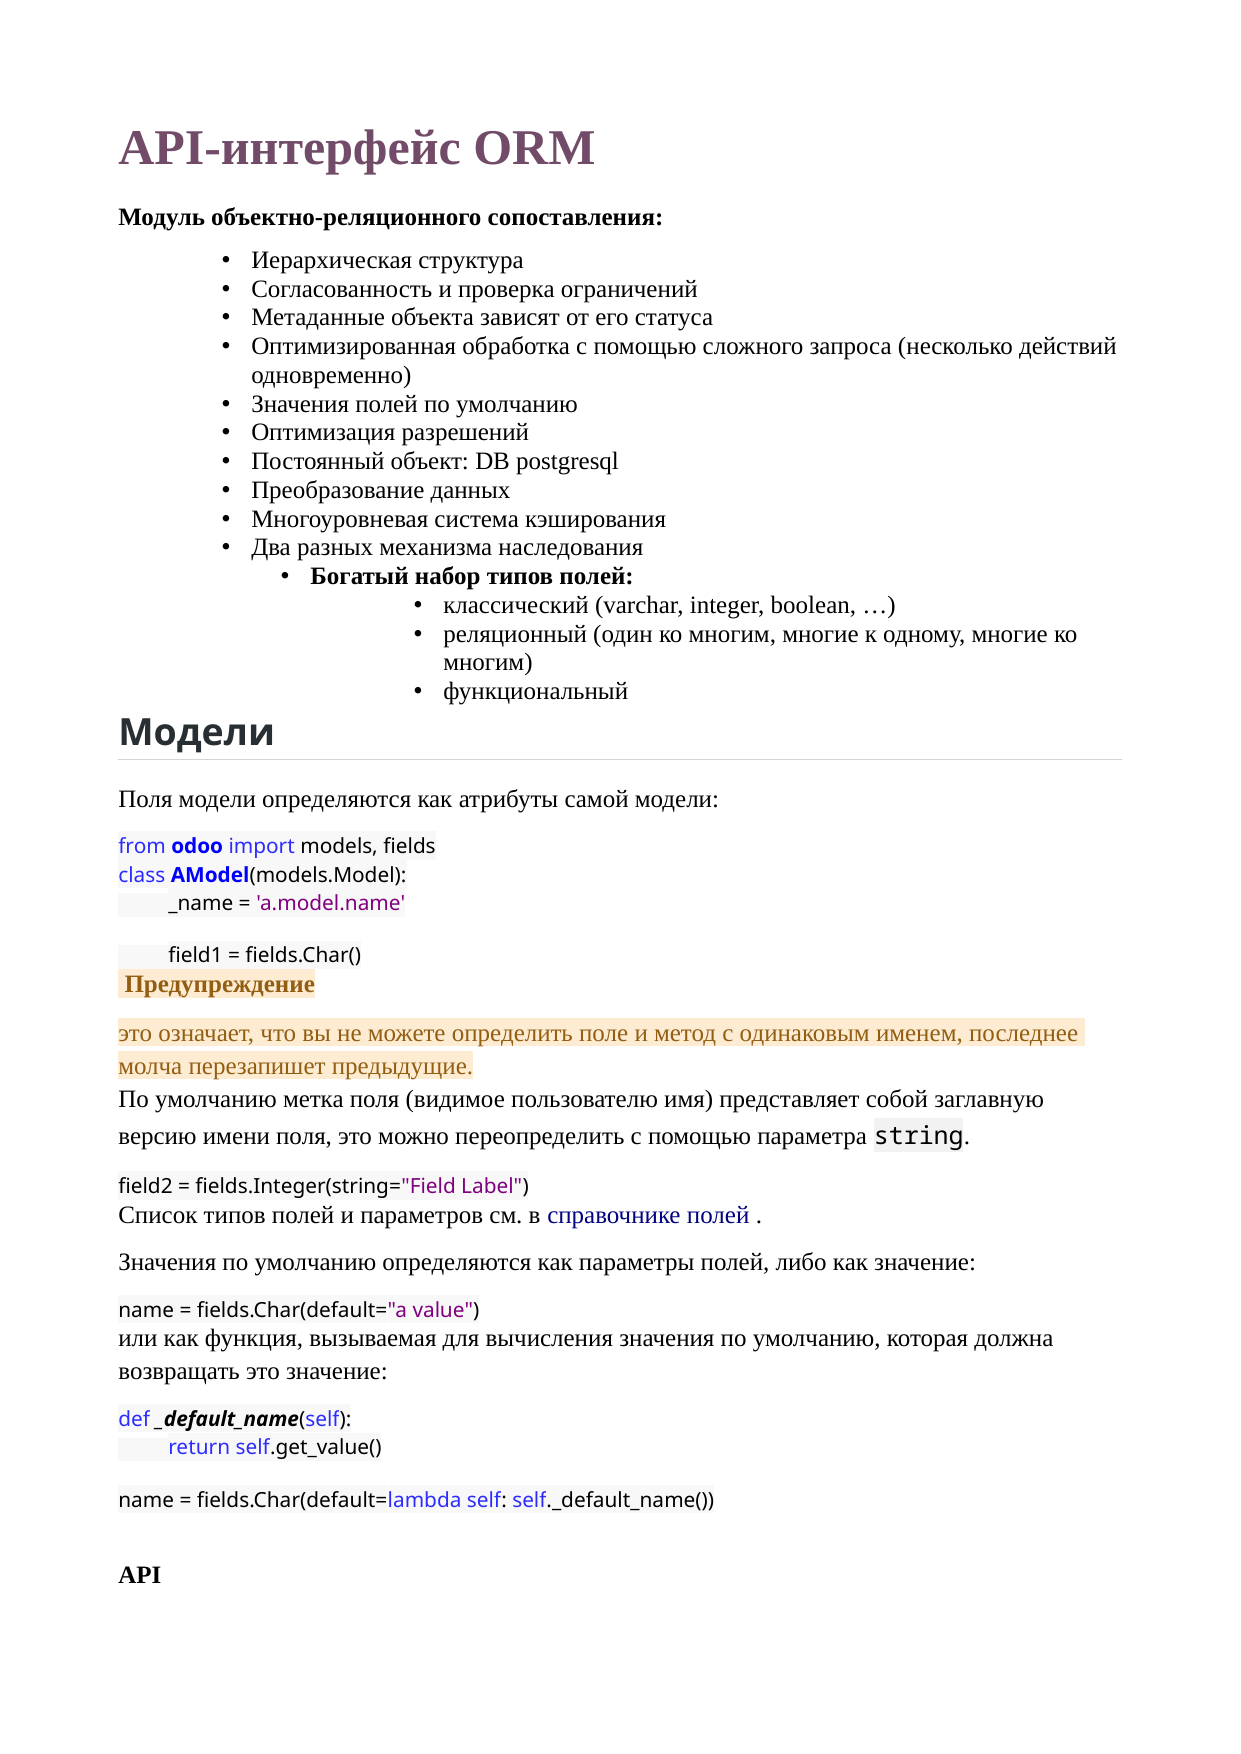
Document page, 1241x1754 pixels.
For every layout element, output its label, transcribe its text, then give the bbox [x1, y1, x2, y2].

text def _default_name(self): [118, 1404, 1122, 1432]
list Значения полей по умолчанию [222, 389, 1122, 417]
text class AModel(models.Model): [118, 860, 1122, 888]
list классический (varchar, integer, boolean, …) [413, 590, 1122, 619]
list Согласованность и проверка ограничений [222, 274, 1122, 302]
text Список типов полей и параметров см. в справочнике полей . [118, 1200, 1122, 1228]
subtitle Богатый набор типов полей: [281, 561, 1122, 590]
text name = fields.Char(default=lambda self: self._default_name()) [118, 1485, 1122, 1513]
list Оптимизированная обработка с помощью сложного запроса (несколько действий одновременно) [222, 331, 1122, 389]
text from odoo import models, fields [118, 831, 1122, 860]
text API [118, 1560, 1122, 1589]
list функциональный [413, 676, 1122, 705]
list Преобразование данных [222, 475, 1122, 504]
text или как функция, вызываемая для вычисления значения по умолчанию, которая должна возвращать это значение: [118, 1323, 1122, 1385]
text field2 = fields.Integer(string="Field Label") [118, 1171, 1122, 1200]
text return self.get_value() [118, 1432, 1122, 1461]
list Метаданные объекта зависят от его статуса [222, 302, 1122, 331]
list Многоуровневая система кэширования [222, 504, 1122, 532]
list реляционный (один ко многим, многие к одному, многие ко многим) [413, 619, 1122, 676]
list Два разных механизма наследования [222, 532, 1122, 561]
text это означает, что вы не можете определить поле и метод с одинаковым именем, последнее молча перезапишет предыдущие. [118, 1018, 1122, 1079]
text Предупреждение [118, 969, 1122, 998]
text Значения по умолчанию определяются как параметры полей, либо как значение: [118, 1247, 1122, 1276]
text По умолчанию метка поля (видимое пользователю имя) представляет собой заглавную версию имени поля, это можно переопределить с помощью параметра string. [118, 1084, 1122, 1152]
list Постоянный объект: DB postgresql [222, 446, 1122, 475]
list Иерархическая структура [222, 245, 1122, 274]
text name = fields.Char(default="a value") [118, 1295, 1122, 1323]
subtitle Модуль объектно-реляционного сопоставления: [118, 202, 1122, 230]
subtitle API-интерфейс ORM [118, 118, 1122, 176]
list Оптимизация разрешений [222, 417, 1122, 446]
text Поля модели определяются как атрибуты самой модели: [118, 784, 1122, 813]
subtitle Модели [118, 705, 1122, 759]
text _name = 'a.model.name' [118, 888, 1122, 917]
text field1 = fields.Char() [118, 941, 1122, 969]
